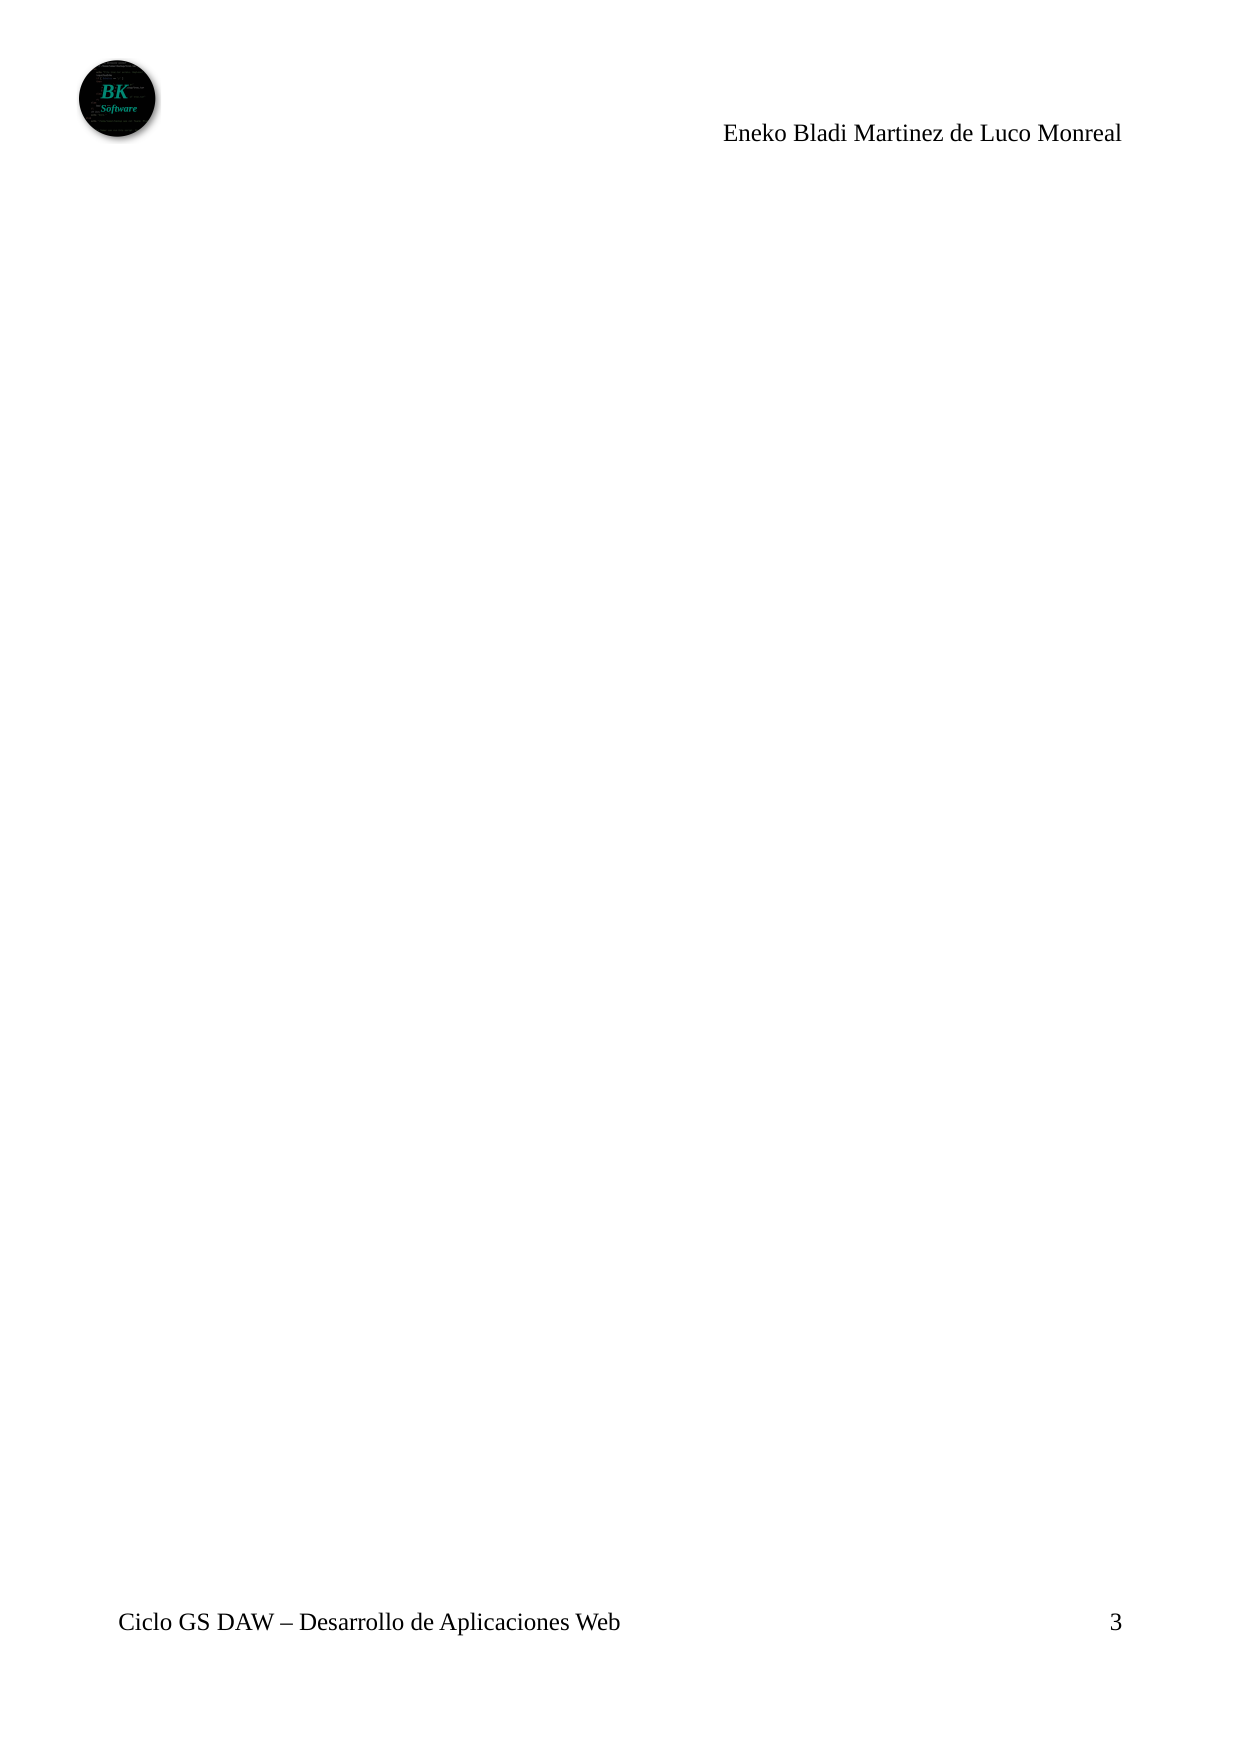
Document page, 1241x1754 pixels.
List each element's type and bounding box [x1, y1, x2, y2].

picture [76, 58, 162, 144]
